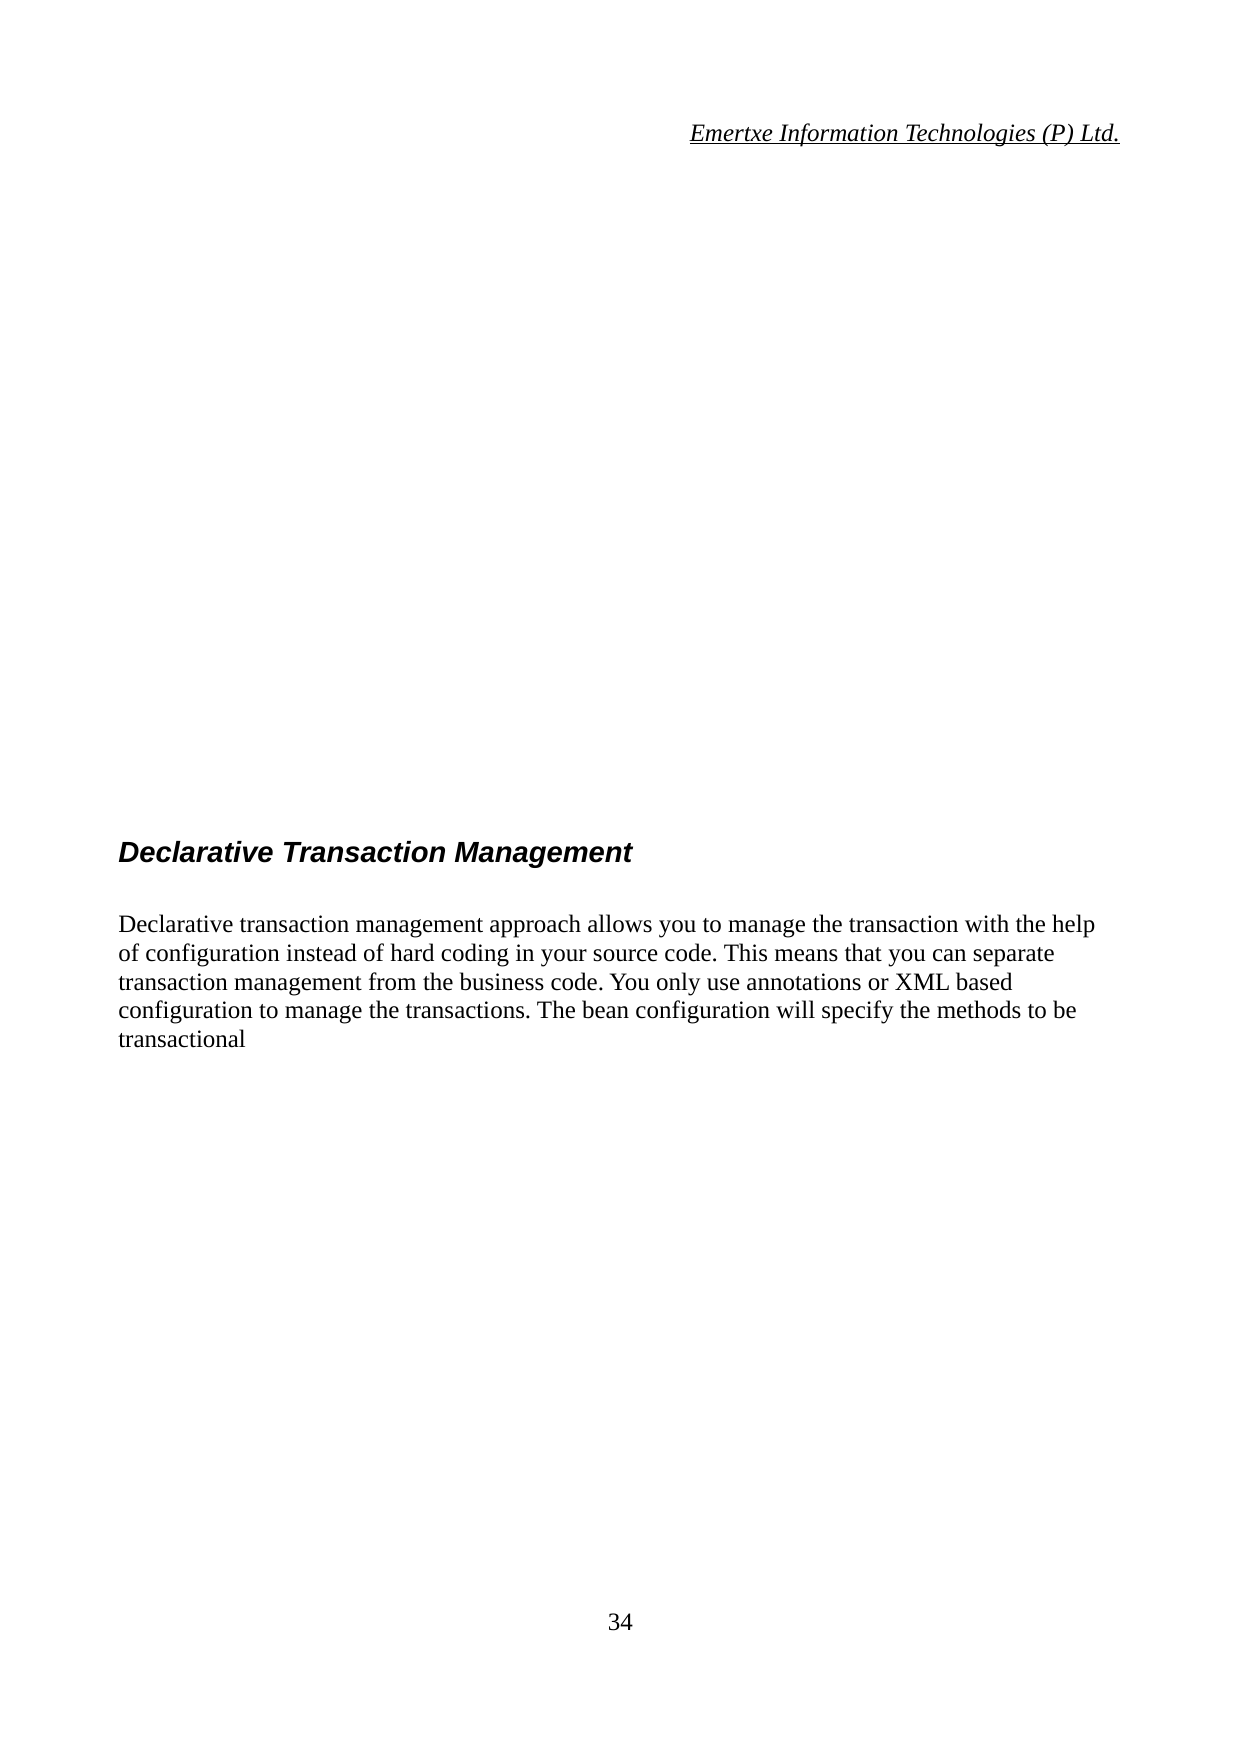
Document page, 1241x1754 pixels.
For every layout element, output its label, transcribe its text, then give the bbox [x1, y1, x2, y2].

text Declarative transaction management approach allows you to manage the transaction with the help of configuration instead of hard coding in your source code. This means that you can separate transaction management from the business code. You only use annotations or XML based configuration to manage the transactions. The bean configuration will specify the methods to be transactional [118, 909, 1122, 1053]
subtitle Declarative Transaction Management [118, 834, 1122, 868]
